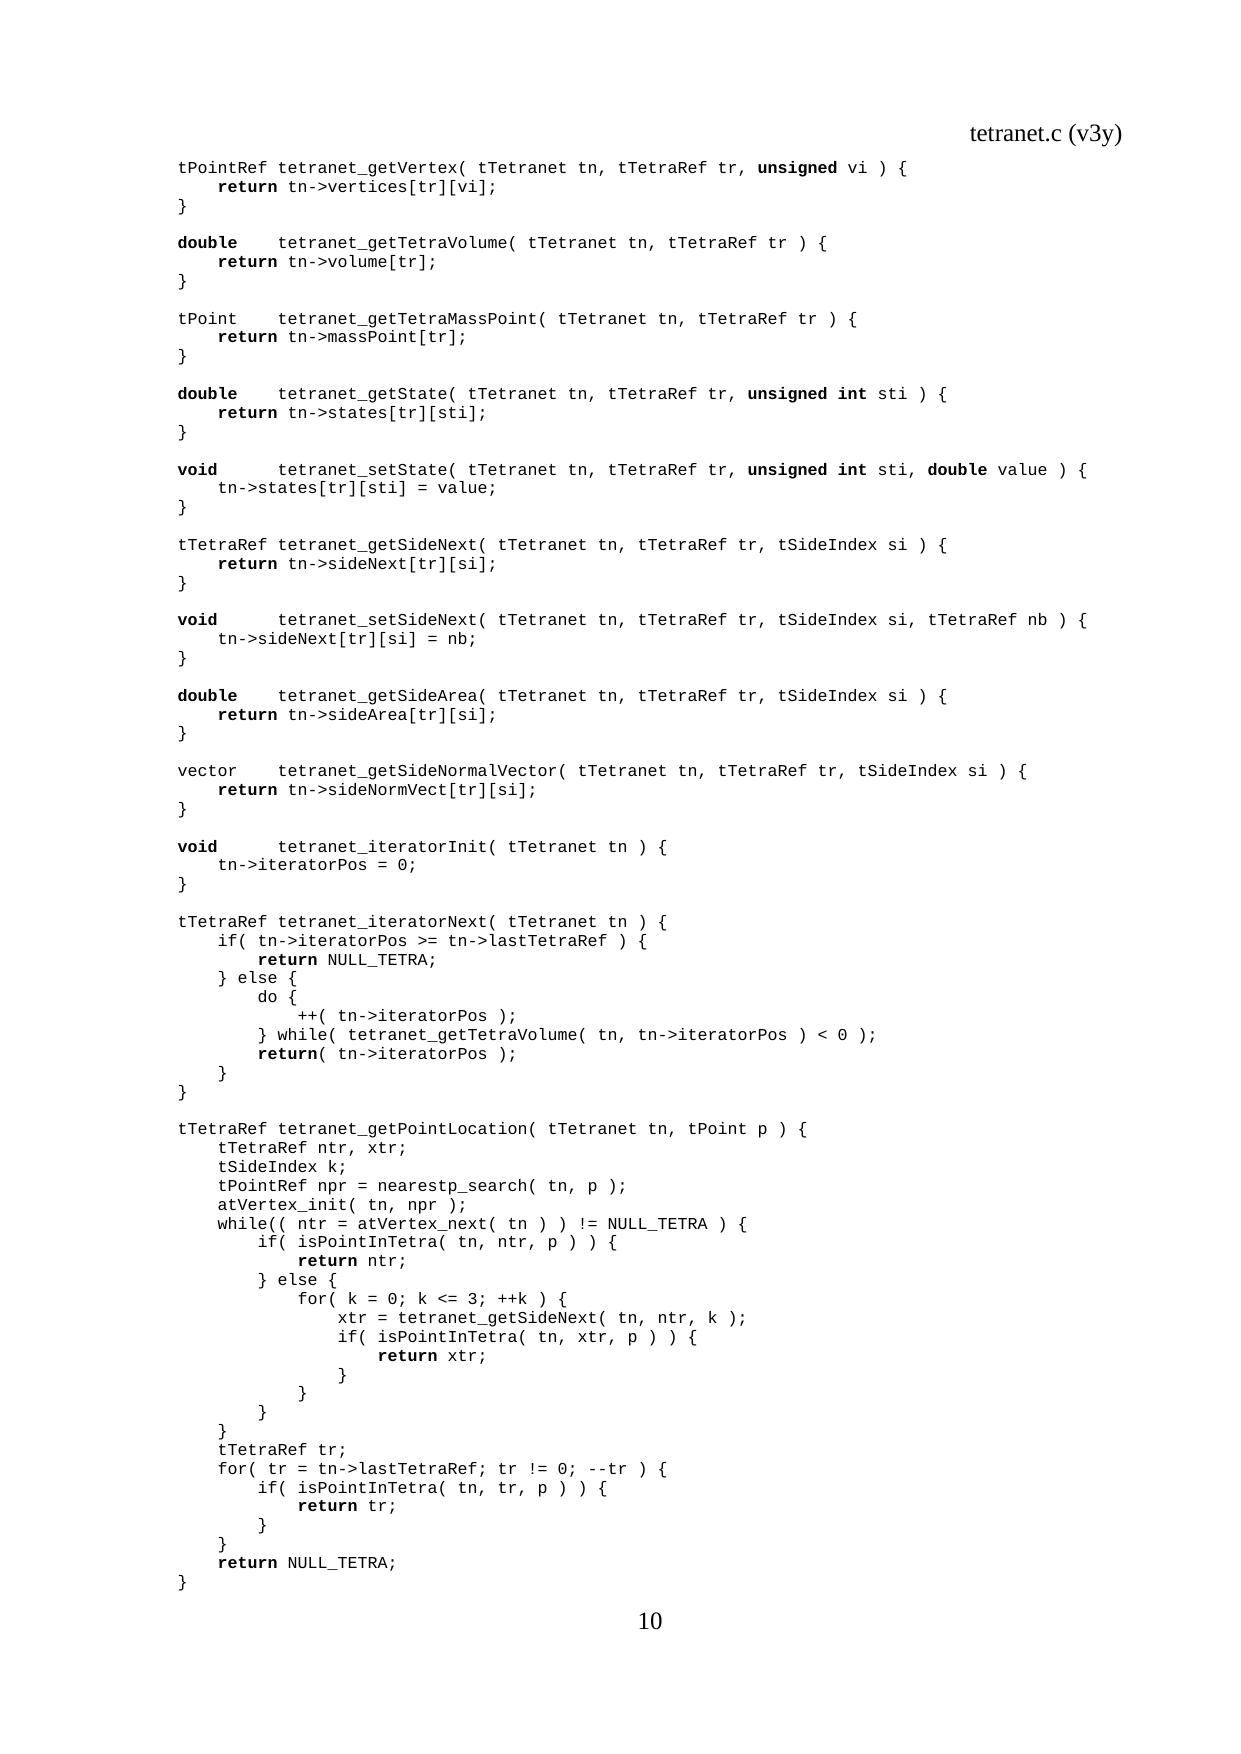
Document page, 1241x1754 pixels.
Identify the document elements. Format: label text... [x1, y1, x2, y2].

text tPointRef tetranet_getVertex( tTetranet tn, tTetraRef tr, unsigned vi ) { return tn->vertices[tr][vi]; } double tetranet_getTetraVolume( tTetranet tn, tTetraRef tr ) { return tn->volume[tr]; } tPoint tetranet_getTetraMassPoint( tTetranet tn, tTetraRef tr ) { return tn->massPoint[tr]; } double tetranet_getState( tTetranet tn, tTetraRef tr, unsigned int sti ) { return tn->states[tr][sti]; } void tetranet_setState( tTetranet tn, tTetraRef tr, unsigned int sti, double value ) { tn->states[tr][sti] = value; } tTetraRef tetranet_getSideNext( tTetranet tn, tTetraRef tr, tSideIndex si ) { return tn->sideNext[tr][si]; } void tetranet_setSideNext( tTetranet tn, tTetraRef tr, tSideIndex si, tTetraRef nb ) { tn->sideNext[tr][si] = nb; } double tetranet_getSideArea( tTetranet tn, tTetraRef tr, tSideIndex si ) { return tn->sideArea[tr][si]; } vector tetranet_getSideNormalVector( tTetranet tn, tTetraRef tr, tSideIndex si ) { return tn->sideNormVect[tr][si]; } void tetranet_iteratorInit( tTetranet tn ) { tn->iteratorPos = 0; } tTetraRef tetranet_iteratorNext( tTetranet tn ) { if( tn->iteratorPos >= tn->lastTetraRef ) { return NULL_TETRA; } else { do { ++( tn->iteratorPos ); } while( tetranet_getTetraVolume( tn, tn->iteratorPos ) < 0 ); return( tn->iteratorPos ); } } tTetraRef tetranet_getPointLocation( tTetranet tn, tPoint p ) { tTetraRef ntr, xtr; tSideIndex k; tPointRef npr = nearestp_search( tn, p ); atVertex_init( tn, npr ); while(( ntr = atVertex_next( tn ) ) != NULL_TETRA ) { if( isPointInTetra( tn, ntr, p ) ) { return ntr; } else { for( k = 0; k <= 3; ++k ) { xtr = tetranet_getSideNext( tn, ntr, k ); if( isPointInTetra( tn, xtr, p ) ) { return xtr; } } } } tTetraRef tr; for( tr = tn->lastTetraRef; tr != 0; --tr ) { if( isPointInTetra( tn, tr, p ) ) { return tr; } } return NULL_TETRA; } [177, 159, 1122, 1592]
